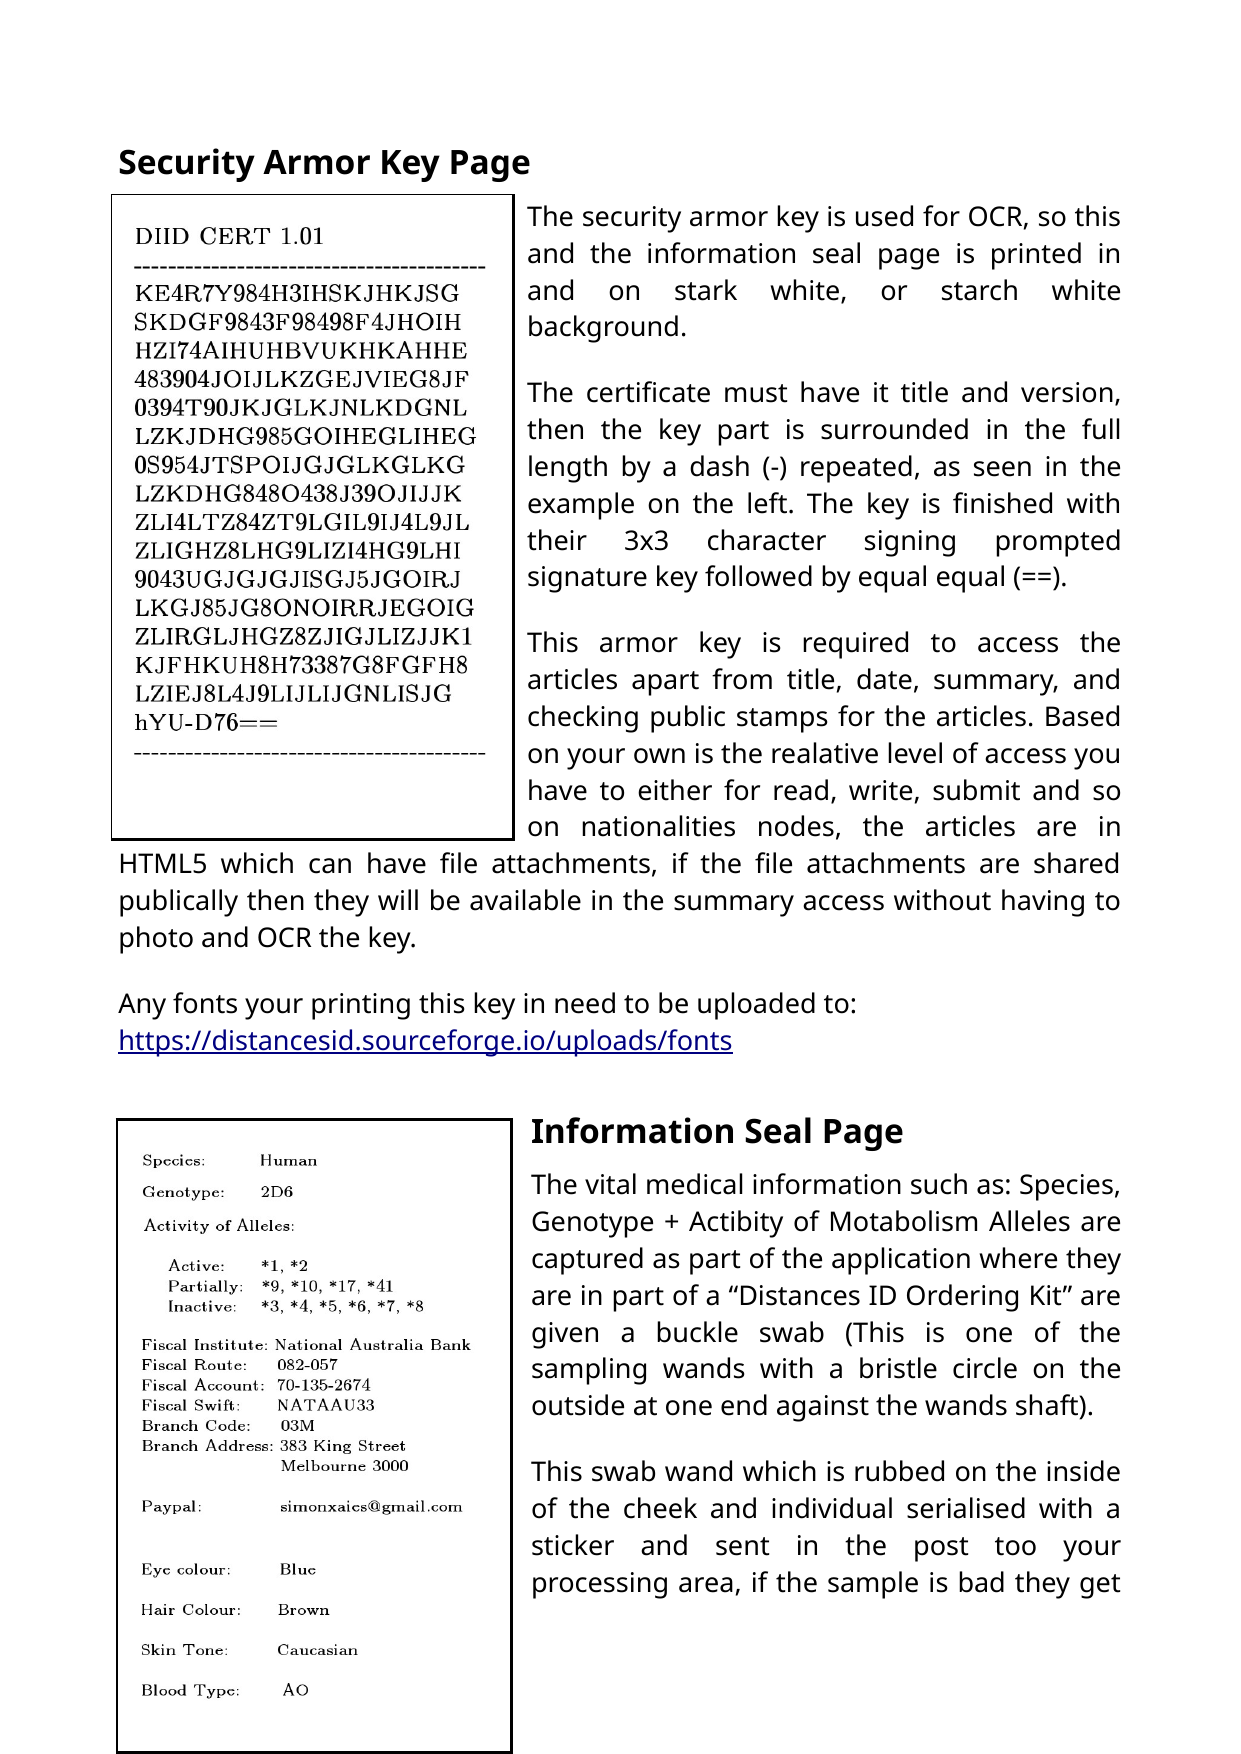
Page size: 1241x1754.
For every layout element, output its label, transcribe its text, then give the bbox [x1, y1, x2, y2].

text [112, 195, 512, 838]
picture [121, 1123, 508, 1749]
subtitle Information Seal Page [118, 1107, 1122, 1153]
text This armor key is required to access the articles apart from title, date, summary, and checking public stamps for the articles. Based on your own is the realative level of access you have to either for read, write, submit and so on nationalities nodes, the articles are in HTML5 which can have file attachments, if the file attachments are shared publically then they will be available in the summary access without having to photo and OCR the key. [118, 623, 1122, 955]
text The vital medical information such as: Species, Genotype + Actibity of Motabolism Alleles are captured as part of the application where they are in part of a “Distances ID Ordering Kit” are given a buckle swab (This is one of the sampling wands with a bristle circle on the outside at one end against the wands shaft). [513, 1166, 1122, 1424]
text The security armor key is used for OCR, so this and the information seal page is printed in and on stark white, or starch white background. [515, 197, 1122, 345]
picture [128, 212, 495, 821]
text The certificate must have it title and version, then the key part is surrounded in the full length by a dash (-) repeated, as seen in the example on the left. The key is finished with their 3x3 character signing prompted signature key followed by equal equal (==). [515, 373, 1122, 595]
text [118, 1121, 510, 1751]
text This swab wand which is rubbed on the inside of the cheek and individual serialised with a sticker and sent in the post too your processing area, if the sample is bad they get [513, 1452, 1122, 1600]
text Any fonts your printing this key in need to be uploaded to: https://distancesid.sourceforge.io/uploads/fonts [118, 984, 1122, 1058]
subtitle Security Armor Key Page [118, 139, 1122, 185]
